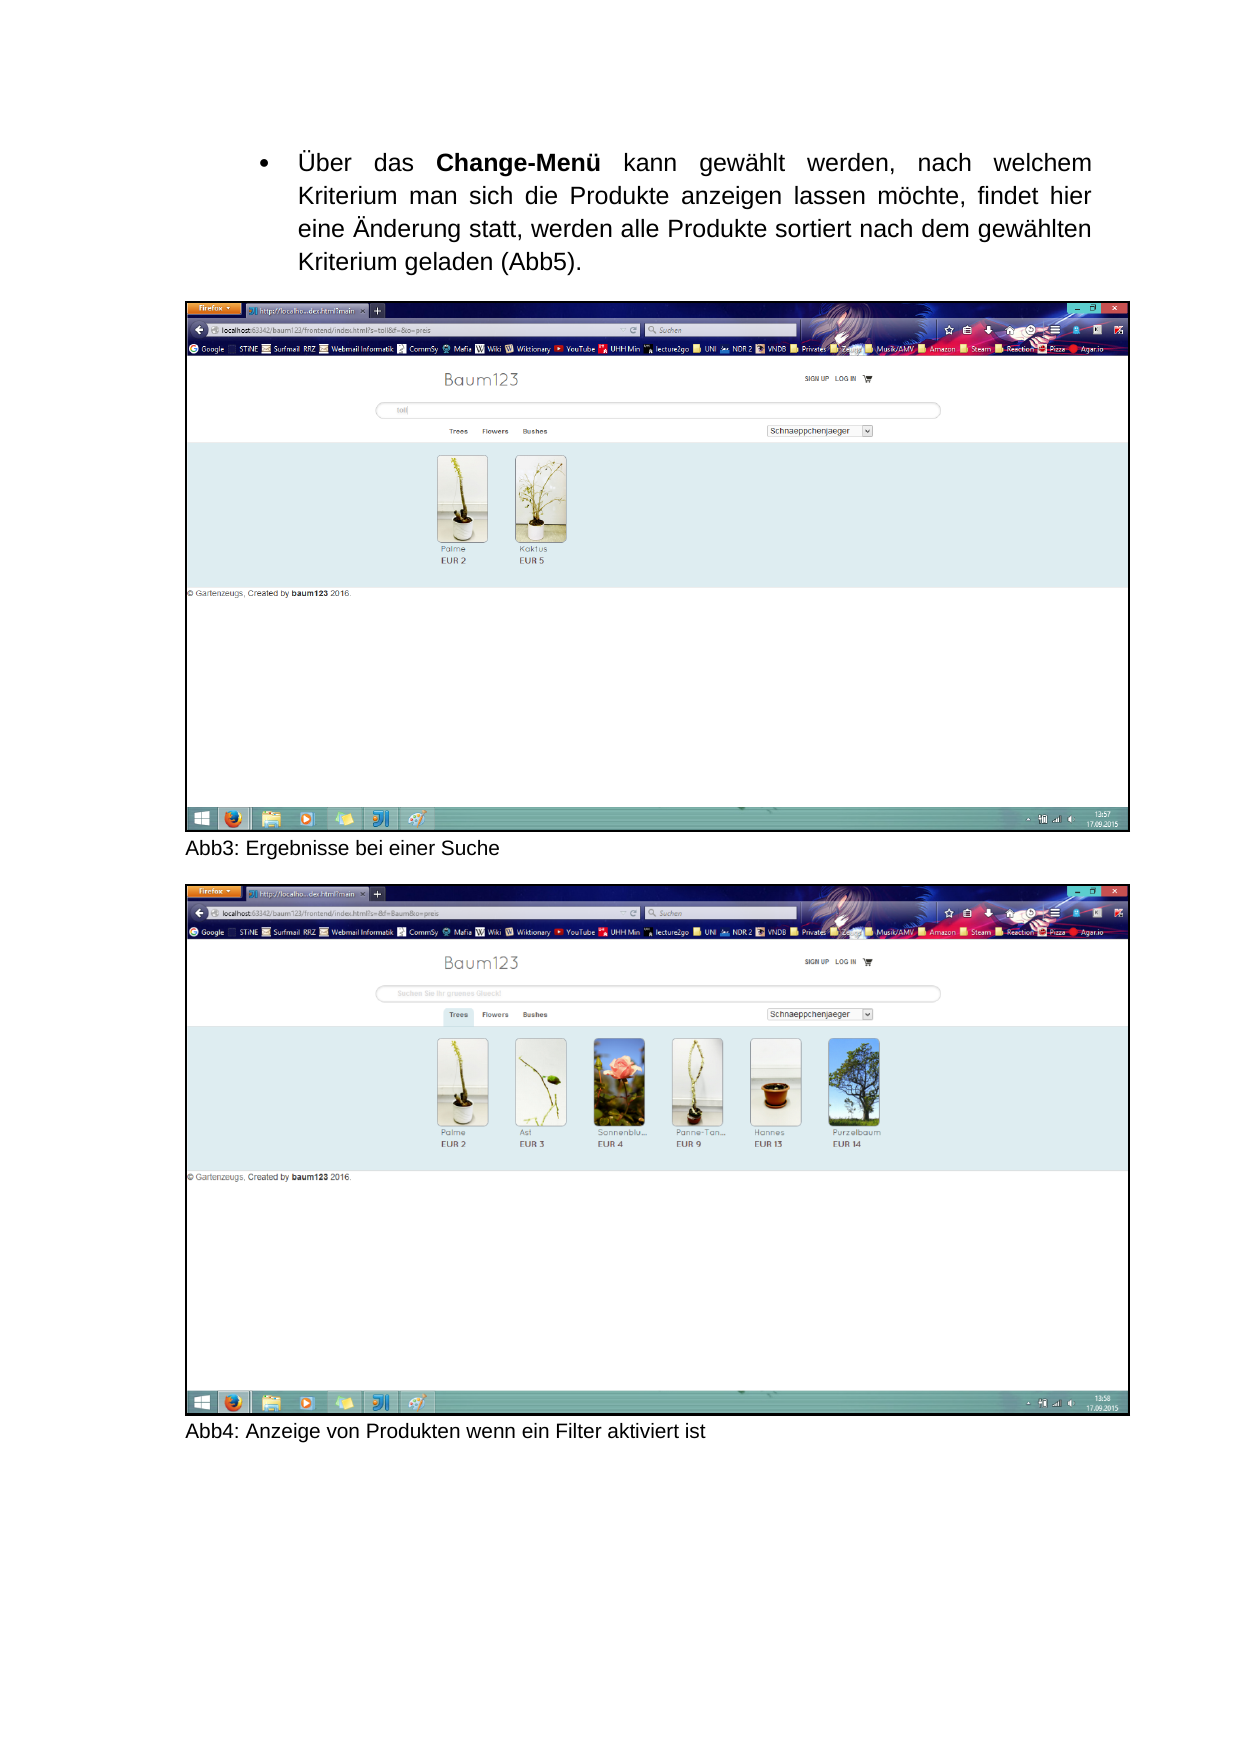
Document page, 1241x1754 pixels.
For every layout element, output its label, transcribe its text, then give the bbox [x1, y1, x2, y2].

list Über das Change-Menü kann gewählt werden, nach welchem Kriterium man sich die Produkte anzeigen lassen möchte, findet hier eine Änderung statt, werden alle Produkte sortiert nach dem gewählten Kriterium geladen (Abb5). [260, 148, 1093, 275]
text Abb3: Ergebnisse bei einer Suche [185, 832, 1093, 859]
text Abb4: Anzeige von Produkten wenn ein Filter aktiviert ist [185, 1416, 1093, 1443]
